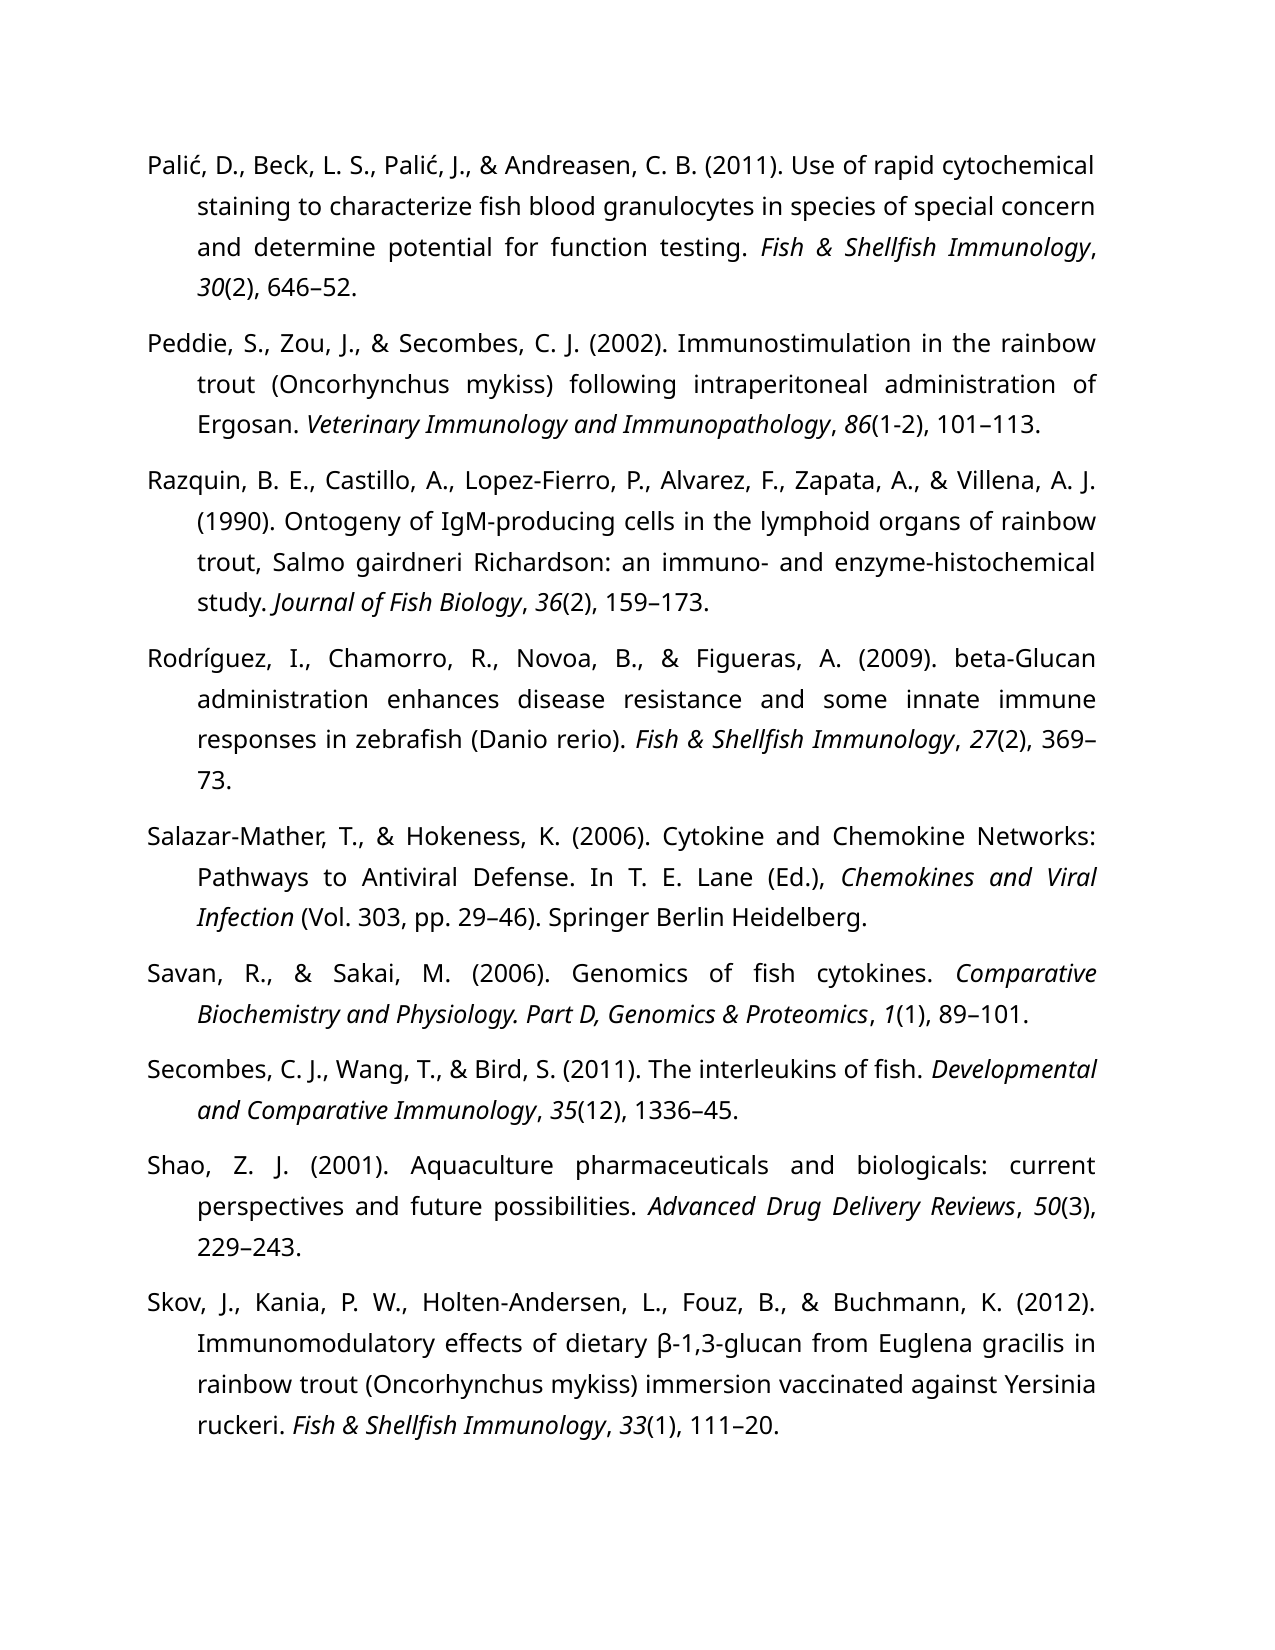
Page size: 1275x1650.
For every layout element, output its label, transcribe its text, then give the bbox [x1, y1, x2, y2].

text Skov, J., Kania, P. W., Holten-Andersen, L., Fouz, B., & Buchmann, K. (2012). Immunomodulatory effects of dietary β-1,3-glucan from Euglena gracilis in rainbow trout (Oncorhynchus mykiss) immersion vaccinated against Yersinia ruckeri. Fish & Shellfish Immunology, 33(1), 111–20. [147, 1285, 1097, 1442]
text Salazar-Mather, T., & Hokeness, K. (2006). Cytokine and Chemokine Networks: Pathways to Antiviral Defense. In T. E. Lane (Ed.), Chemokines and Viral Infection (Vol. 303, pp. 29–46). Springer Berlin Heidelberg. [147, 818, 1097, 934]
text Shao, Z. J. (2001). Aquaculture pharmaceuticals and biologicals: current perspectives and future possibilities. Advanced Drug Delivery Reviews, 50(3), 229–243. [147, 1148, 1097, 1264]
text Secombes, C. J., Wang, T., & Bird, S. (2011). The interleukins of fish. Developmental and Comparative Immunology, 35(12), 1336–45. [147, 1052, 1097, 1127]
text Razquin, B. E., Castillo, A., Lopez-Fierro, P., Alvarez, F., Zapata, A., & Villena, A. J. (1990). Ontogeny of IgM-producing cells in the lymphoid organs of rainbow trout, Salmo gairdneri Richardson: an immuno- and enzyme-histochemical study. Journal of Fish Biology, 36(2), 159–173. [147, 463, 1097, 619]
text Peddie, S., Zou, J., & Secombes, C. J. (2002). Immunostimulation in the rainbow trout (Oncorhynchus mykiss) following intraperitoneal administration of Ergosan. Veterinary Immunology and Immunopathology, 86(1-2), 101–113. [147, 326, 1097, 441]
text Rodríguez, I., Chamorro, R., Novoa, B., & Figueras, A. (2009). beta-Glucan administration enhances disease resistance and some innate immune responses in zebrafish (Danio rerio). Fish & Shellfish Immunology, 27(2), 369–73. [147, 641, 1097, 797]
text Palić, D., Beck, L. S., Palić, J., & Andreasen, C. B. (2011). Use of rapid cytochemical staining to characterize fish blood granulocytes in species of special concern and determine potential for function testing. Fish & Shellfish Immunology, 30(2), 646–52. [147, 148, 1097, 304]
text Savan, R., & Sakai, M. (2006). Genomics of fish cytokines. Comparative Biochemistry and Physiology. Part D, Genomics & Proteomics, 1(1), 89–101. [147, 956, 1097, 1030]
